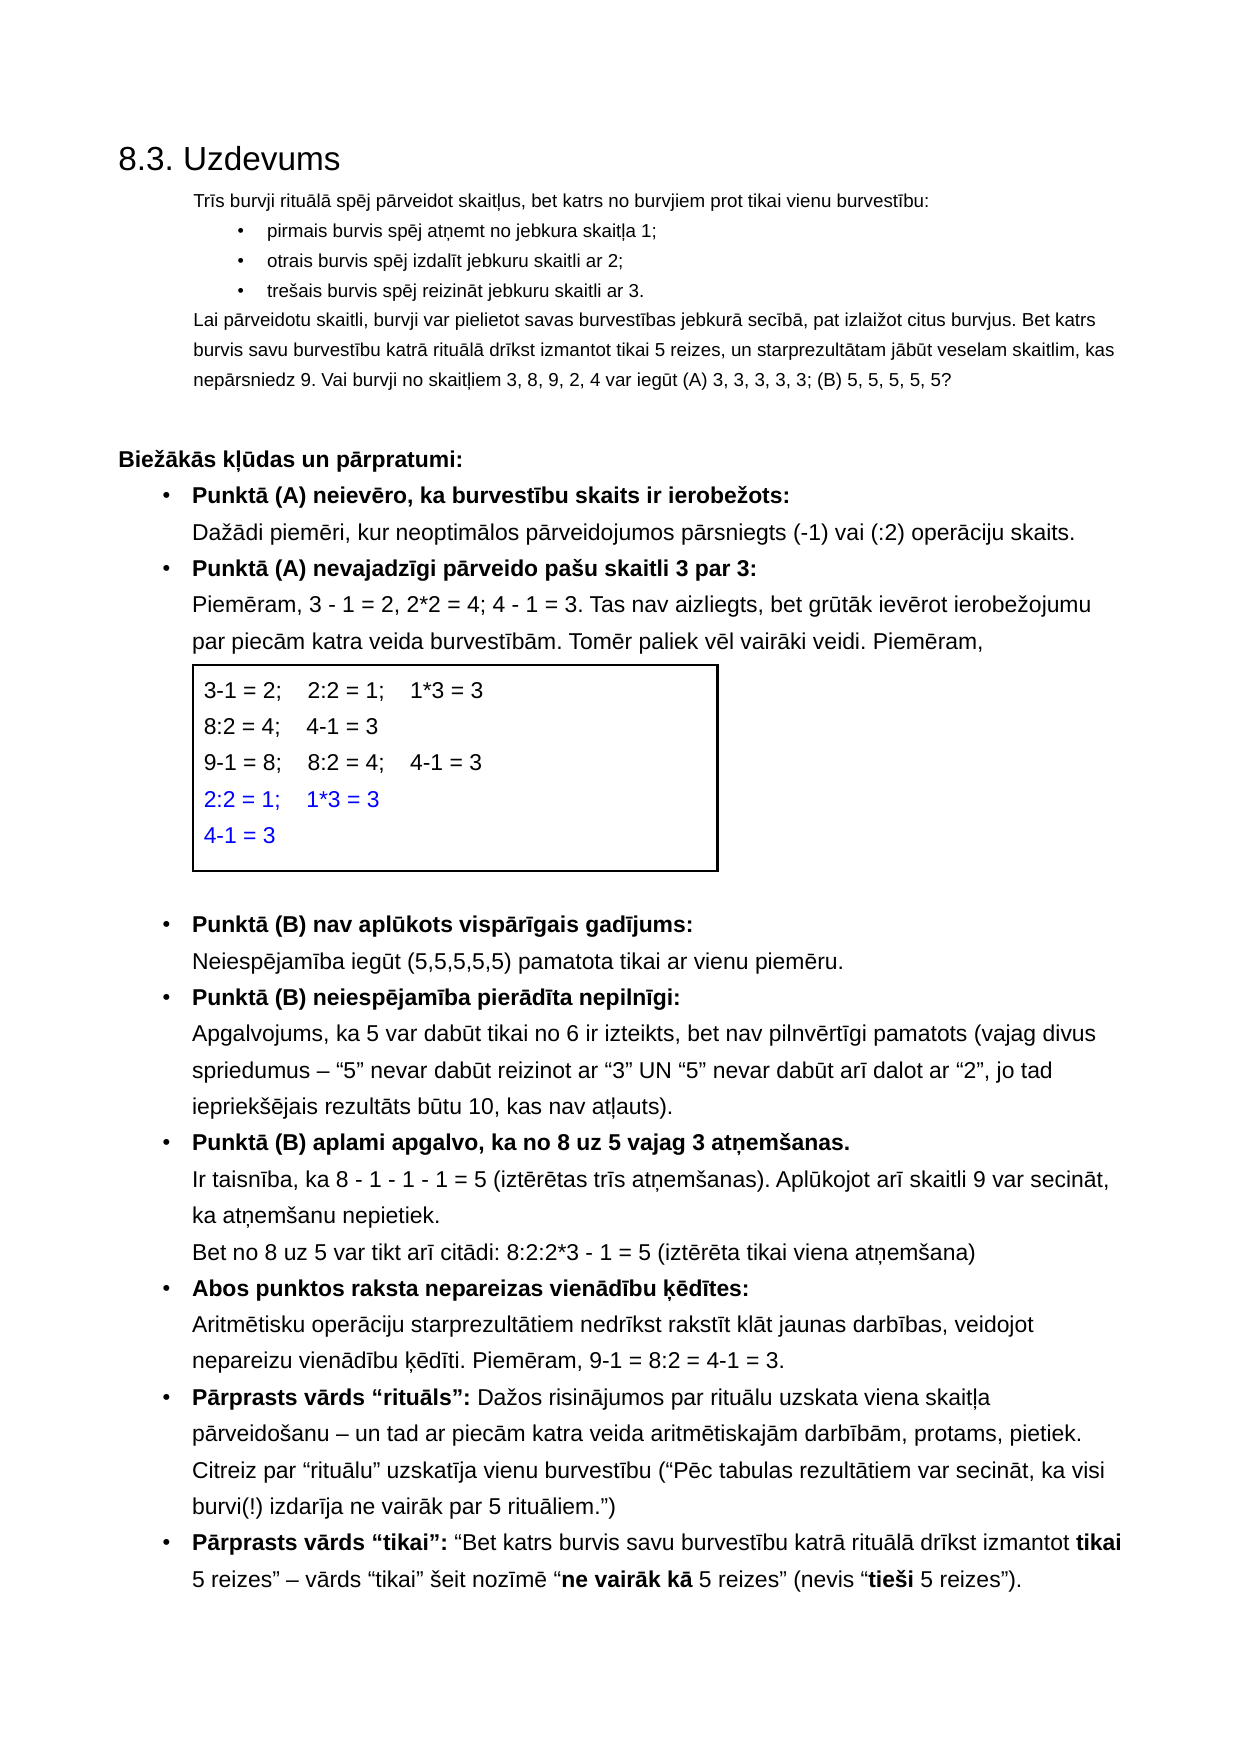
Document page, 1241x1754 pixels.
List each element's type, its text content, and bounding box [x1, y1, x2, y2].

list Punktā (A) nevajadzīgi pārveido pašu skaitli 3 par 3: Piemēram, 3 - 1 = 2, 2*2 = 4; 4 - 1 = 3. Tas nav aizliegts, bet grūtāk ievērot ierobežojumu par piecām katra veida burvestībām. Tomēr paliek vēl vairāki veidi. Piemēram, [162, 555, 1122, 654]
list Punktā (B) neiespējamība pierādīta nepilnīgi: Apgalvojums, ka 5 var dabūt tikai no 6 ir izteikts, bet nav pilnvērtīgi pamatots (vajag divus spriedumus – “5” nevar dabūt reizinot ar “3” UN “5” nevar dabūt arī dalot ar “2”, jo tad iepriekšējais rezultāts būtu 10, kas nav atļauts). [162, 984, 1122, 1119]
list Pārprasts vārds “rituāls”: Dažos risinājumos par rituālu uzskata viena skaitļa pārveidošanu – un tad ar piecām katra veida aritmētiskajām darbībām, protams, pietiek. Citreiz par “rituālu” uzskatīja vienu burvestību (“Pēc tabulas rezultātiem var secināt, ka visi burvi(!) izdarīja ne vairāk par 5 rituāliem.”) [162, 1384, 1122, 1519]
list Punktā (A) neievēro, ka burvestību skaits ir ierobežots: Dažādi piemēri, kur neoptimālos pārveidojumos pārsniegts (-1) vai (:2) operāciju skaits. [162, 482, 1122, 545]
list trešais burvis spēj reizināt jebkuru skaitli ar 3. [237, 279, 1122, 301]
list Abos punktos raksta nepareizas vienādību ķēdītes: Aritmētisku operāciju starprezultātiem nedrīkst rakstīt klāt jaunas darbības, veidojot nepareizu vienādību ķēdīti. Piemēram, 9-1 = 8:2 = 4-1 = 3. [162, 1275, 1122, 1374]
list Punktā (B) nav aplūkots vispārīgais gadījums: Neiespējamība iegūt (5,5,5,5,5) pamatota tikai ar vienu piemēru. [162, 911, 1122, 974]
subtitle 8.3. Uzdevums [118, 139, 1122, 177]
text Lai pārveidotu skaitli, burvji var pielietot savas burvestības jebkurā secībā, pat izlaižot citus burvjus. Bet katrs burvis savu burvestību katrā rituālā drīkst izmantot tikai 5 reizes, un starprezultātam jābūt veselam skaitlim, kas nepārsniedz 9. Vai burvji no skaitļiem 3, 8, 9, 2, 4 var iegūt (A) 3, 3, 3, 3, 3; (B) 5, 5, 5, 5, 5? [193, 309, 1122, 390]
table_header 3-1 = 2; 2:2 = 1; 1*3 = 3 8:2 = 4; 4-1 = 3 9-1 = 8; 8:2 = 4; 4-1 = 3 2:2 = 1; 1*3 = 3 4-1 = 3 [194, 666, 716, 869]
text Biežākās kļūdas un pārpratumi: [118, 446, 1122, 472]
list otrais burvis spēj izdalīt jebkuru skaitli ar 2; [237, 249, 1122, 271]
list pirmais burvis spēj atņemt no jebkura skaitļa 1; [237, 219, 1122, 241]
text Trīs burvji rituālā spēj pārveidot skaitļus, bet katrs no burvjiem prot tikai vienu burvestību: [193, 190, 1122, 211]
list Punktā (B) aplami apgalvo, ka no 8 uz 5 vajag 3 atņemšanas. Ir taisnība, ka 8 - 1 - 1 - 1 = 5 (iztērētas trīs atņemšanas). Aplūkojot arī skaitli 9 var secināt, ka atņemšanu nepietiek. Bet no 8 uz 5 var tikt arī citādi: 8:2:2*3 - 1 = 5 (iztērēta tikai viena atņemšana) [162, 1129, 1122, 1265]
list Pārprasts vārds “tikai”: “Bet katrs burvis savu burvestību katrā rituālā drīkst izmantot tikai 5 reizes” – vārds “tikai” šeit nozīmē “ne vairāk kā 5 reizes” (nevis “tieši 5 reizes”). [162, 1529, 1122, 1592]
